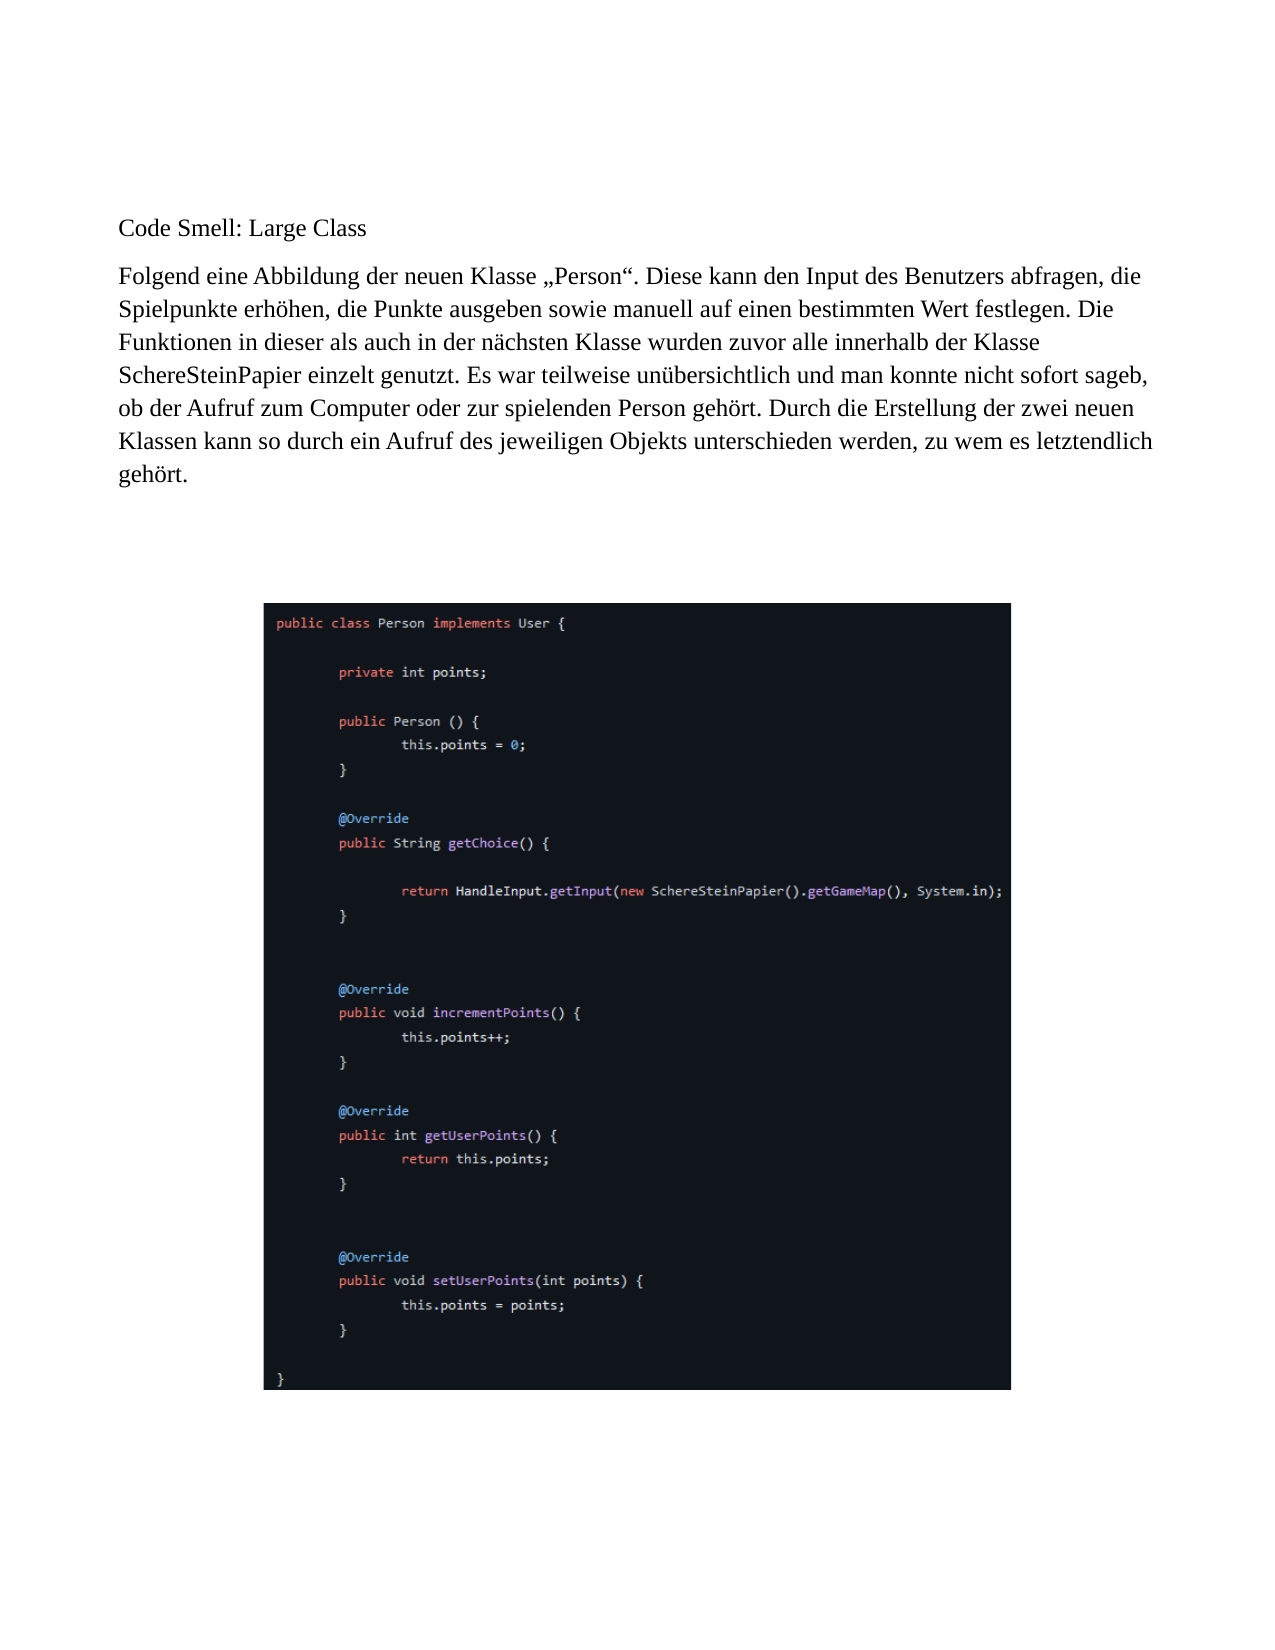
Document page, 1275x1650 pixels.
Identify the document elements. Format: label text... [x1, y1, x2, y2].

text Folgend eine Abbildung der neuen Klasse „Person“. Diese kann den Input des Benutzers abfragen, die Spielpunkte erhöhen, die Punkte ausgeben sowie manuell auf einen bestimmten Wert festlegen. Die Funktionen in dieser als auch in der nächsten Klasse wurden zuvor alle innerhalb der Klasse SchereSteinPapier einzelt genutzt. Es war teilweise unübersichtlich und man konnte nicht sofort sageb, ob der Aufruf zum Computer oder zur spielenden Person gehört. Durch die Erstellung der zwei neuen Klassen kann so durch ein Aufruf des jeweiligen Objekts unterschieden werden, zu wem es letztendlich gehört. [118, 261, 1157, 488]
picture [263, 603, 1012, 1390]
text Code Smell: Large Class [118, 213, 1157, 242]
